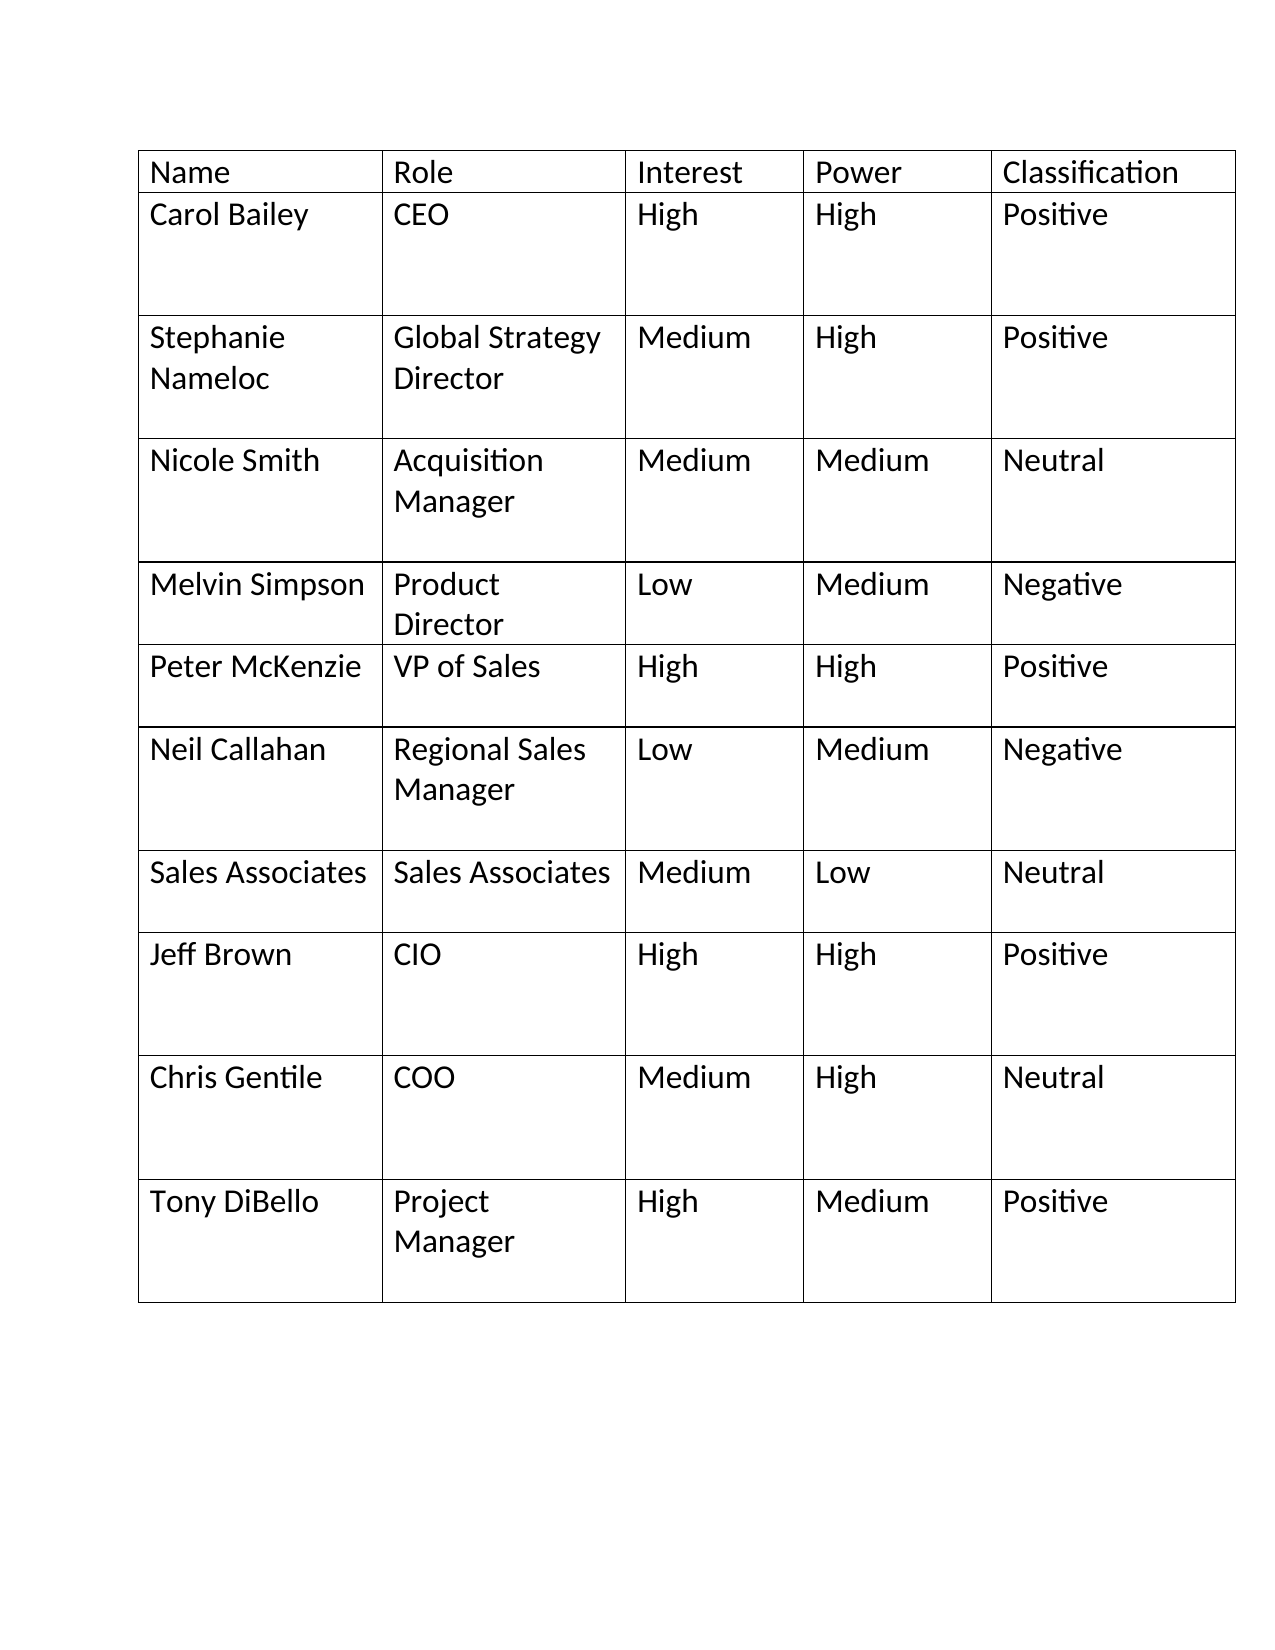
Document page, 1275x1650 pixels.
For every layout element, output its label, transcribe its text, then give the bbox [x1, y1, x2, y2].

table_cell Medium [804, 1180, 991, 1302]
table_cell Jeff Brown [139, 933, 382, 1055]
table_cell Stephanie Nameloc [139, 316, 382, 438]
table_header Name [139, 151, 382, 192]
table_cell Medium [804, 563, 991, 644]
table_cell High [626, 645, 803, 726]
table_cell Project Manager [383, 1180, 625, 1302]
table_cell High [804, 193, 991, 315]
table_cell Medium [626, 851, 803, 932]
table_cell Medium [626, 439, 803, 561]
table_cell Positive [992, 645, 1235, 726]
table_cell Neil Callahan [139, 728, 382, 850]
table_cell High [804, 316, 991, 438]
table_cell Product Director [383, 563, 625, 644]
table_header Classification [992, 151, 1235, 192]
table_cell Low [626, 563, 803, 644]
table_cell Sales Associates [139, 851, 382, 932]
table_cell Low [804, 851, 991, 932]
table_cell Negative [992, 563, 1235, 644]
table_cell Neutral [992, 439, 1235, 561]
table_cell Peter McKenzie [139, 645, 382, 726]
table_cell Global Strategy Director [383, 316, 625, 438]
table_cell Regional Sales Manager [383, 728, 625, 850]
table_cell Medium [626, 1056, 803, 1179]
table_header Power [804, 151, 991, 192]
table_cell Sales Associates [383, 851, 625, 932]
table_cell CEO [383, 193, 625, 315]
table_cell Acquisition Manager [383, 439, 625, 561]
table_cell Medium [804, 439, 991, 561]
table_cell High [626, 193, 803, 315]
table_cell COO [383, 1056, 625, 1179]
table_cell VP of Sales [383, 645, 625, 726]
table_cell High [804, 1056, 991, 1179]
table_cell Positive [992, 1180, 1235, 1302]
table_cell Neutral [992, 1056, 1235, 1179]
table_header Interest [626, 151, 803, 192]
table_cell High [626, 933, 803, 1055]
table_cell High [804, 645, 991, 726]
table_cell Negative [992, 728, 1235, 850]
table_cell Melvin Simpson [139, 563, 382, 644]
table_cell Positive [992, 193, 1235, 315]
table_cell Neutral [992, 851, 1235, 932]
table_cell Medium [626, 316, 803, 438]
table_cell CIO [383, 933, 625, 1055]
table_cell Carol Bailey [139, 193, 382, 315]
table_cell High [626, 1180, 803, 1302]
table_cell Chris Gentile [139, 1056, 382, 1179]
table_cell Nicole Smith [139, 439, 382, 561]
table_cell High [804, 933, 991, 1055]
table_cell Tony DiBello [139, 1180, 382, 1302]
table_cell Positive [992, 316, 1235, 438]
table_cell Low [626, 728, 803, 850]
table_cell Medium [804, 728, 991, 850]
table_cell Positive [992, 933, 1235, 1055]
table_header Role [383, 151, 625, 192]
